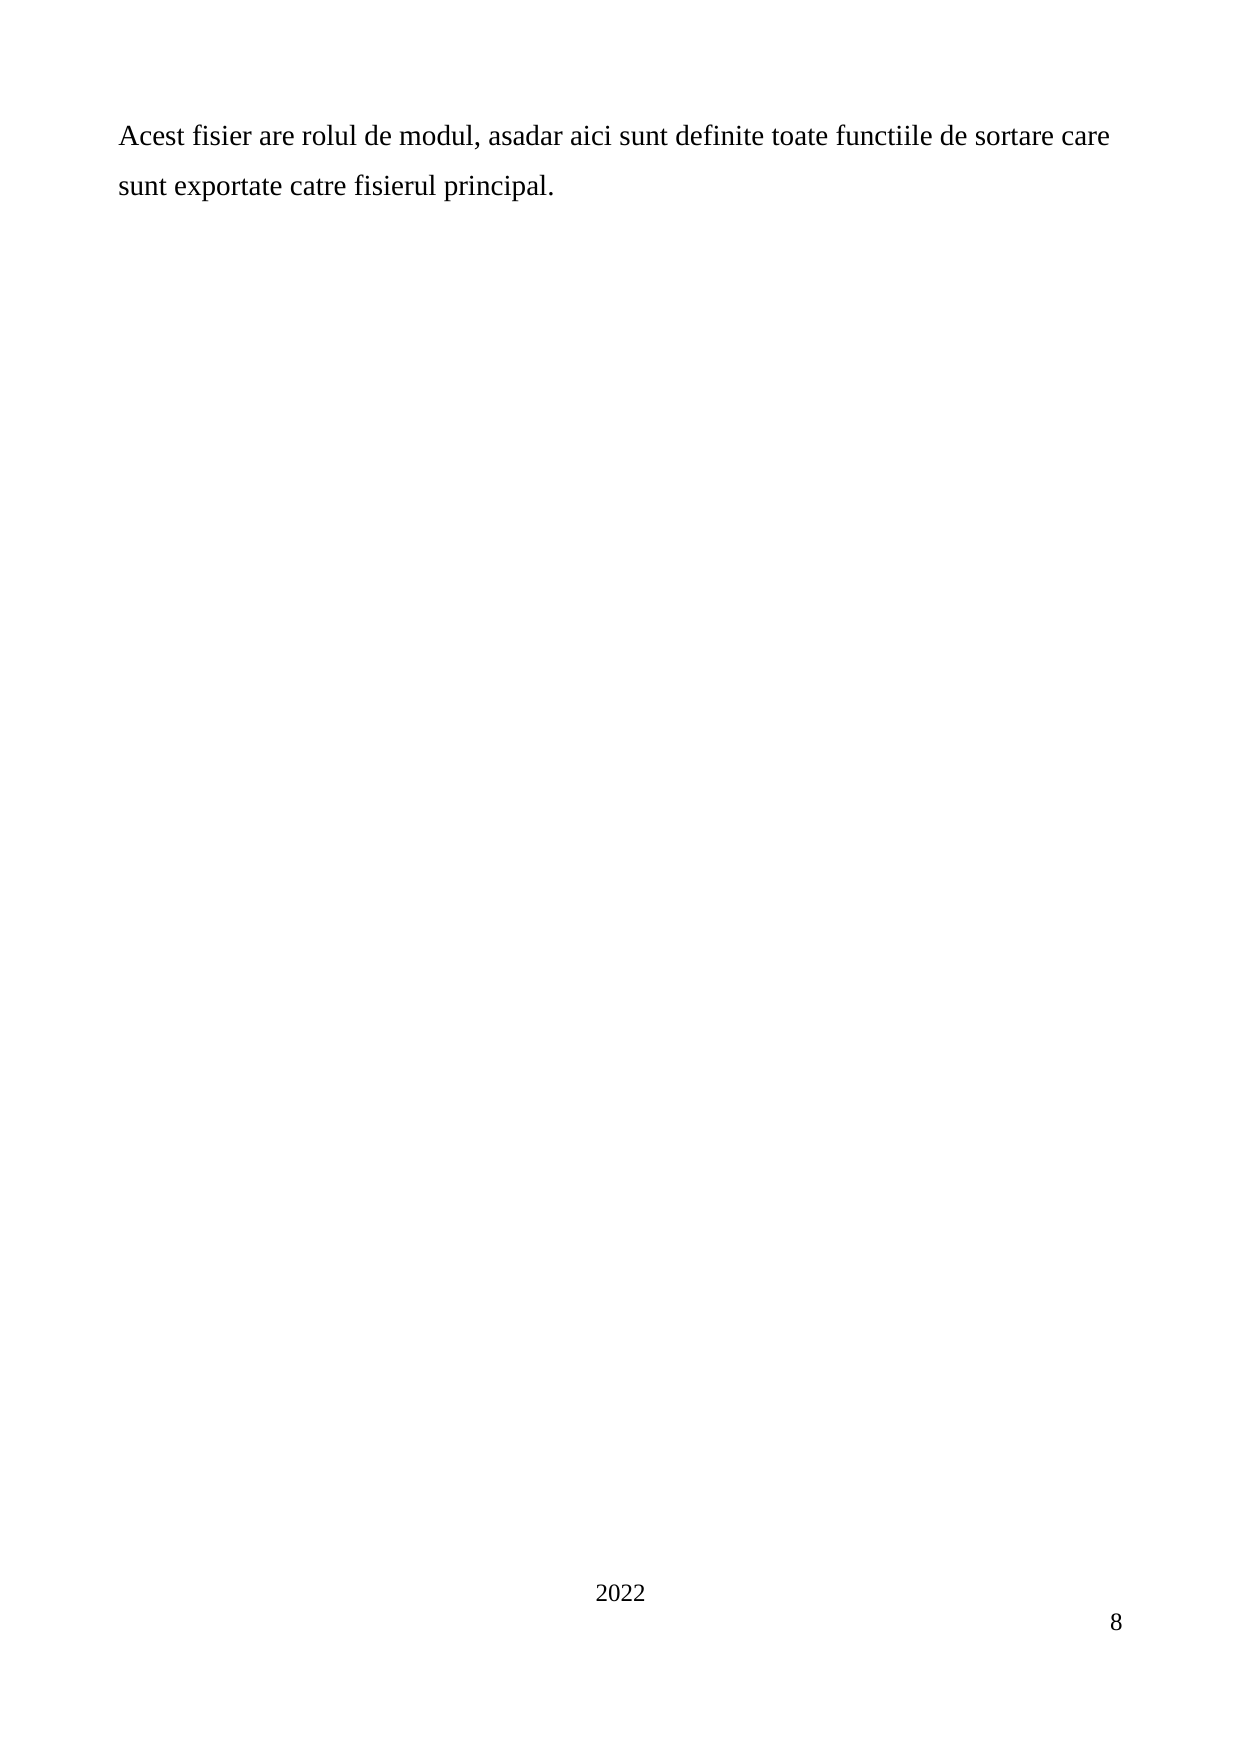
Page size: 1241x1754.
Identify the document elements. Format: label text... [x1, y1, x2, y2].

text Acest fisier are rolul de modul, asadar aici sunt definite toate functiile de sortare care sunt exportate catre fisierul principal. [118, 118, 1122, 273]
